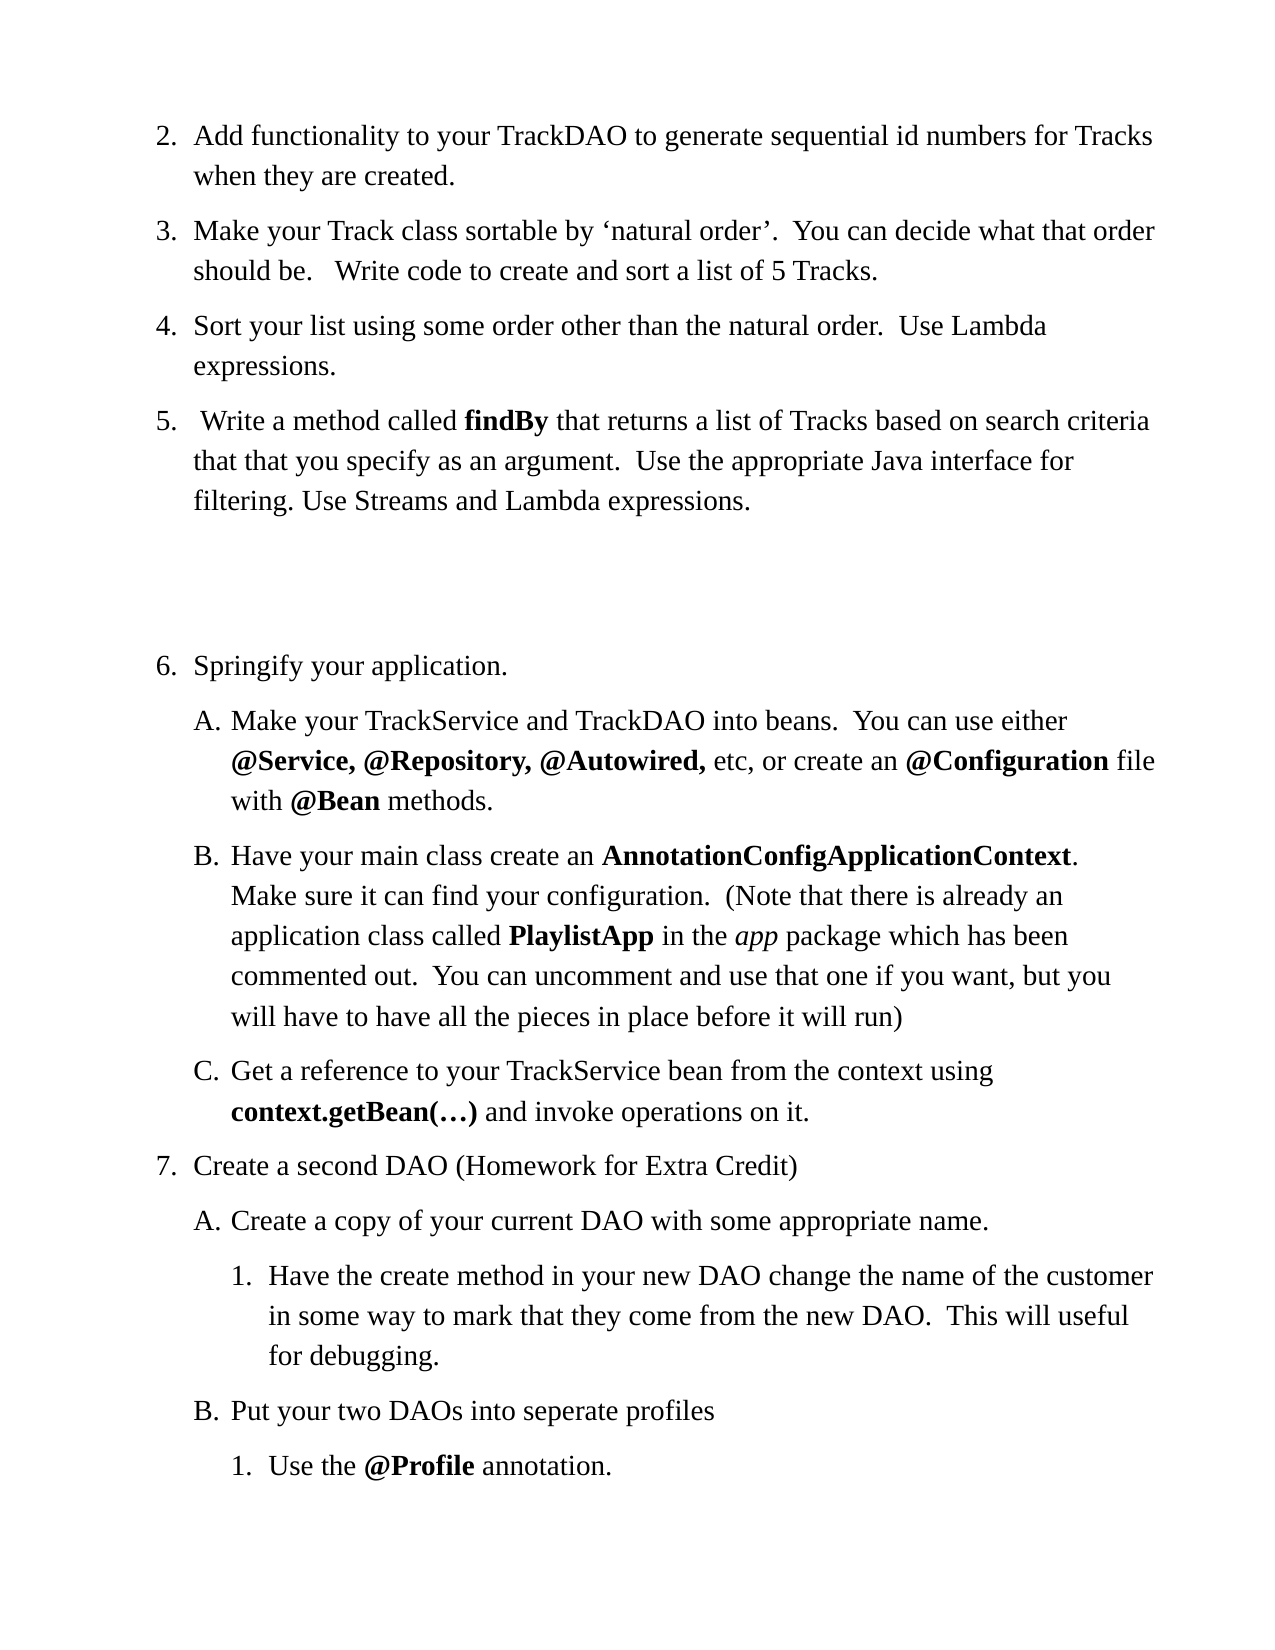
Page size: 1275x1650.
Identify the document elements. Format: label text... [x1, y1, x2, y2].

list Have the create method in your new DAO change the name of the customer in some way to mark that they come from the new DAO. This will useful for debugging. [231, 1258, 1157, 1372]
list Create a copy of your current DAO with some appropriate name. [193, 1203, 1157, 1237]
list Have your main class create an AnnotationConfigApplicationContext. Make sure it can find your configuration. (Note that there is already an application class called PlaylistApp in the app package which has been commented out. You can uncomment and use that one if you want, but you will have to have all the pieces in place before it will run) [193, 838, 1157, 1032]
list Add functionality to your TrackDAO to generate sequential id numbers for Tracks when they are created. [156, 118, 1157, 192]
list Make your TrackService and TrackDAO into beans. You can use either @Service, @Repository, @Autowired, etc, or create an @Configuration file with @Bean methods. [193, 703, 1157, 817]
list Put your two DAOs into seperate profiles [193, 1393, 1157, 1427]
list Springify your application. [156, 648, 1157, 681]
list Get a reference to your TrackService bean from the context using context.getBean(…) and invoke operations on it. [193, 1053, 1157, 1127]
list Write a method called findBy that returns a list of Tracks based on search criteria that that you specify as an argument. Use the appropriate Java interface for filtering. Use Streams and Lambda expressions. [156, 403, 1157, 517]
list Use the @Profile annotation. [231, 1448, 1157, 1482]
list Make your Track class sortable by ‘natural order’. You can decide what that order should be. Write code to create and sort a list of 5 Tracks. [156, 213, 1157, 287]
list Sort your list using some order other than the natural order. Use Lambda expressions. [156, 308, 1157, 382]
list Create a second DAO (Homework for Extra Credit) [156, 1148, 1157, 1182]
